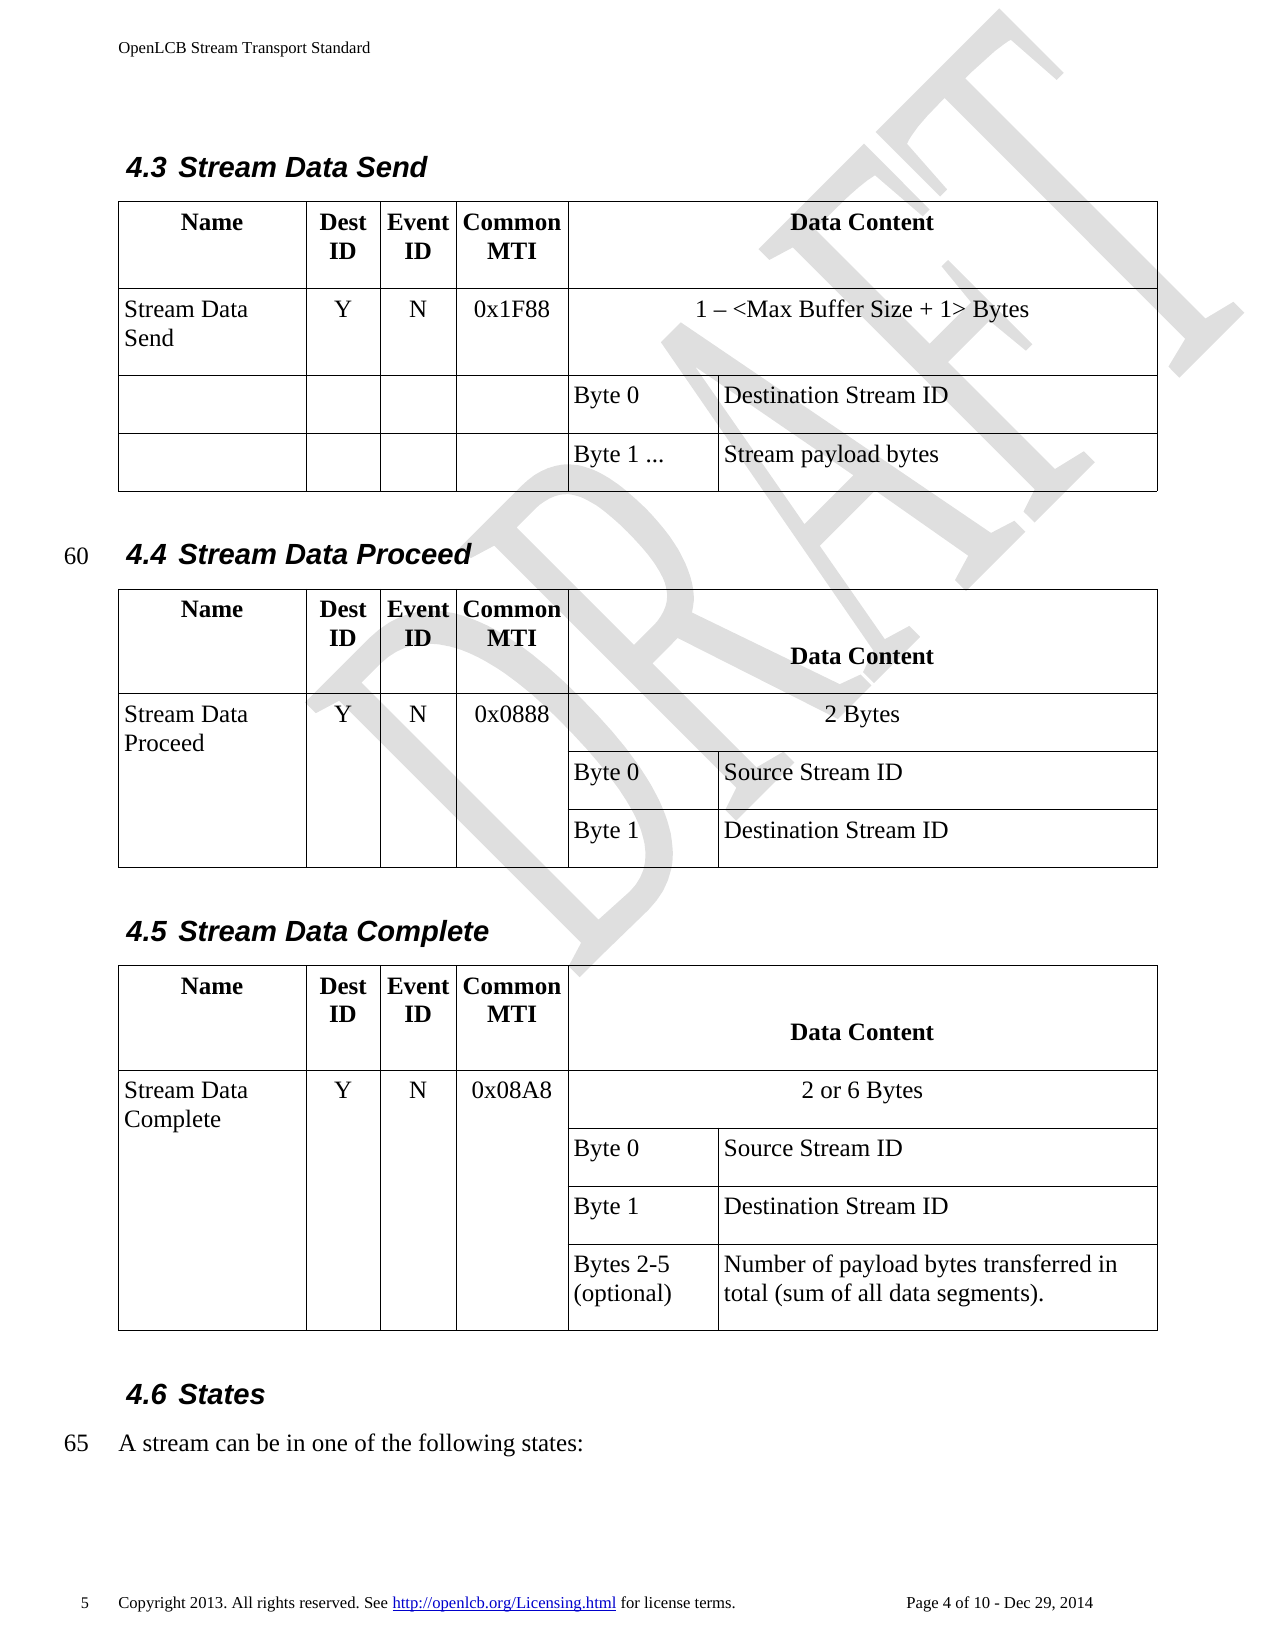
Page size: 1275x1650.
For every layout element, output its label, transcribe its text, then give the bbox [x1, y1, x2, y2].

table_cell 2 Bytes [685, 694, 1157, 751]
table_header [654, 639, 784, 693]
table_cell 1 – <Max Buffer Size + 1> Bytes [876, 289, 970, 343]
table_cell [381, 376, 456, 433]
table_header Common MTI [457, 590, 568, 684]
table_cell 0x08A8 [457, 1071, 568, 1330]
table_header [569, 622, 640, 693]
table_cell [307, 434, 380, 491]
table_cell N [381, 289, 456, 375]
table_header Data Content [817, 202, 1133, 288]
table_cell Stream Data Send [119, 289, 306, 375]
table_header [457, 649, 528, 693]
text A stream can be in one of the following states: [118, 1428, 1157, 1457]
subtitle Stream Data Send [118, 150, 856, 183]
table_cell 1 – <Max Buffer Size + 1> Bytes [569, 289, 919, 375]
table_header Data Content [693, 590, 1157, 693]
table_cell Stream payload bytes [743, 434, 852, 491]
subtitle Stream Data Complete [118, 914, 580, 947]
table_cell 1 – <Max Buffer Size + 1> Bytes [949, 289, 1157, 375]
table_cell [569, 732, 587, 751]
table_cell Byte 0 [569, 752, 630, 809]
table_cell 0x0888 [457, 694, 568, 867]
table_header Dest ID [307, 202, 380, 288]
table_header Event ID [381, 644, 456, 693]
table_cell [307, 376, 380, 433]
table_cell N [381, 694, 456, 776]
table_cell Destination Stream ID [762, 376, 977, 433]
table_cell Y [307, 702, 380, 867]
table_cell Destination Stream ID [719, 1187, 1157, 1243]
table_cell Bytes 2-5 (optional) [569, 1245, 718, 1330]
subtitle [872, 150, 925, 183]
table_cell Stream payload bytes [847, 434, 1034, 491]
table_header Common MTI [457, 966, 568, 1069]
table_header Event ID [381, 202, 456, 288]
table_header Event ID [381, 590, 456, 627]
subtitle [671, 537, 817, 571]
table_cell Stream Data Proceed [119, 694, 306, 867]
table_cell [664, 810, 718, 867]
table_cell Destination Stream ID [963, 376, 1157, 433]
table_header Name [119, 202, 306, 288]
subtitle States [118, 1377, 1157, 1410]
table_cell Number of payload bytes transferred in total (sum of all data segments). [719, 1245, 1157, 1330]
table_header Data Content [569, 966, 1157, 1069]
table_cell 2 or 6 Bytes [569, 1071, 1157, 1127]
table_cell N [381, 1071, 456, 1330]
table_cell Y [307, 1071, 380, 1330]
table_cell Stream payload bytes [719, 434, 762, 491]
subtitle [988, 537, 1157, 571]
table_cell Byte 0 [630, 752, 718, 809]
table_cell [381, 434, 456, 491]
table_cell Source Stream ID [743, 752, 781, 766]
table_header [581, 590, 667, 643]
subtitle [914, 150, 1028, 183]
table_cell [457, 434, 568, 491]
table_cell Byte 0 [569, 1129, 718, 1186]
table_cell Source Stream ID [719, 1129, 1157, 1186]
subtitle Stream Data Proceed [118, 537, 518, 571]
subtitle [821, 537, 967, 571]
table_cell Y [307, 289, 380, 375]
table_header Name [119, 966, 306, 1069]
table_header Dest ID [307, 966, 380, 1069]
table_cell Byte 0 [569, 376, 718, 433]
table_cell [578, 694, 698, 751]
table_cell Source Stream ID [719, 772, 735, 809]
table_cell 0x1F88 [457, 289, 568, 375]
table_cell Stream Data Complete [119, 1071, 306, 1330]
table_cell Destination Stream ID [719, 384, 790, 433]
table_cell Destination Stream ID [719, 810, 1157, 867]
table_header Dest ID [307, 590, 380, 693]
table_header Data Content [569, 202, 832, 288]
table_cell [119, 434, 306, 491]
table_cell Source Stream ID [749, 752, 1157, 809]
subtitle [1038, 150, 1157, 183]
table_cell Byte 1 ... [569, 434, 718, 491]
table_cell Stream payload bytes [1021, 434, 1157, 491]
table_header Common MTI [457, 202, 568, 288]
table_header Name [119, 590, 306, 693]
table_header Event ID [381, 966, 456, 1069]
subtitle [528, 537, 658, 571]
table_header Data Content [1090, 202, 1157, 269]
table_cell Byte 1 [569, 1187, 718, 1243]
subtitle [612, 914, 1157, 947]
table_cell [457, 376, 568, 433]
table_cell [119, 376, 306, 433]
table_cell [381, 744, 456, 867]
table_cell Byte 1 [569, 810, 645, 867]
